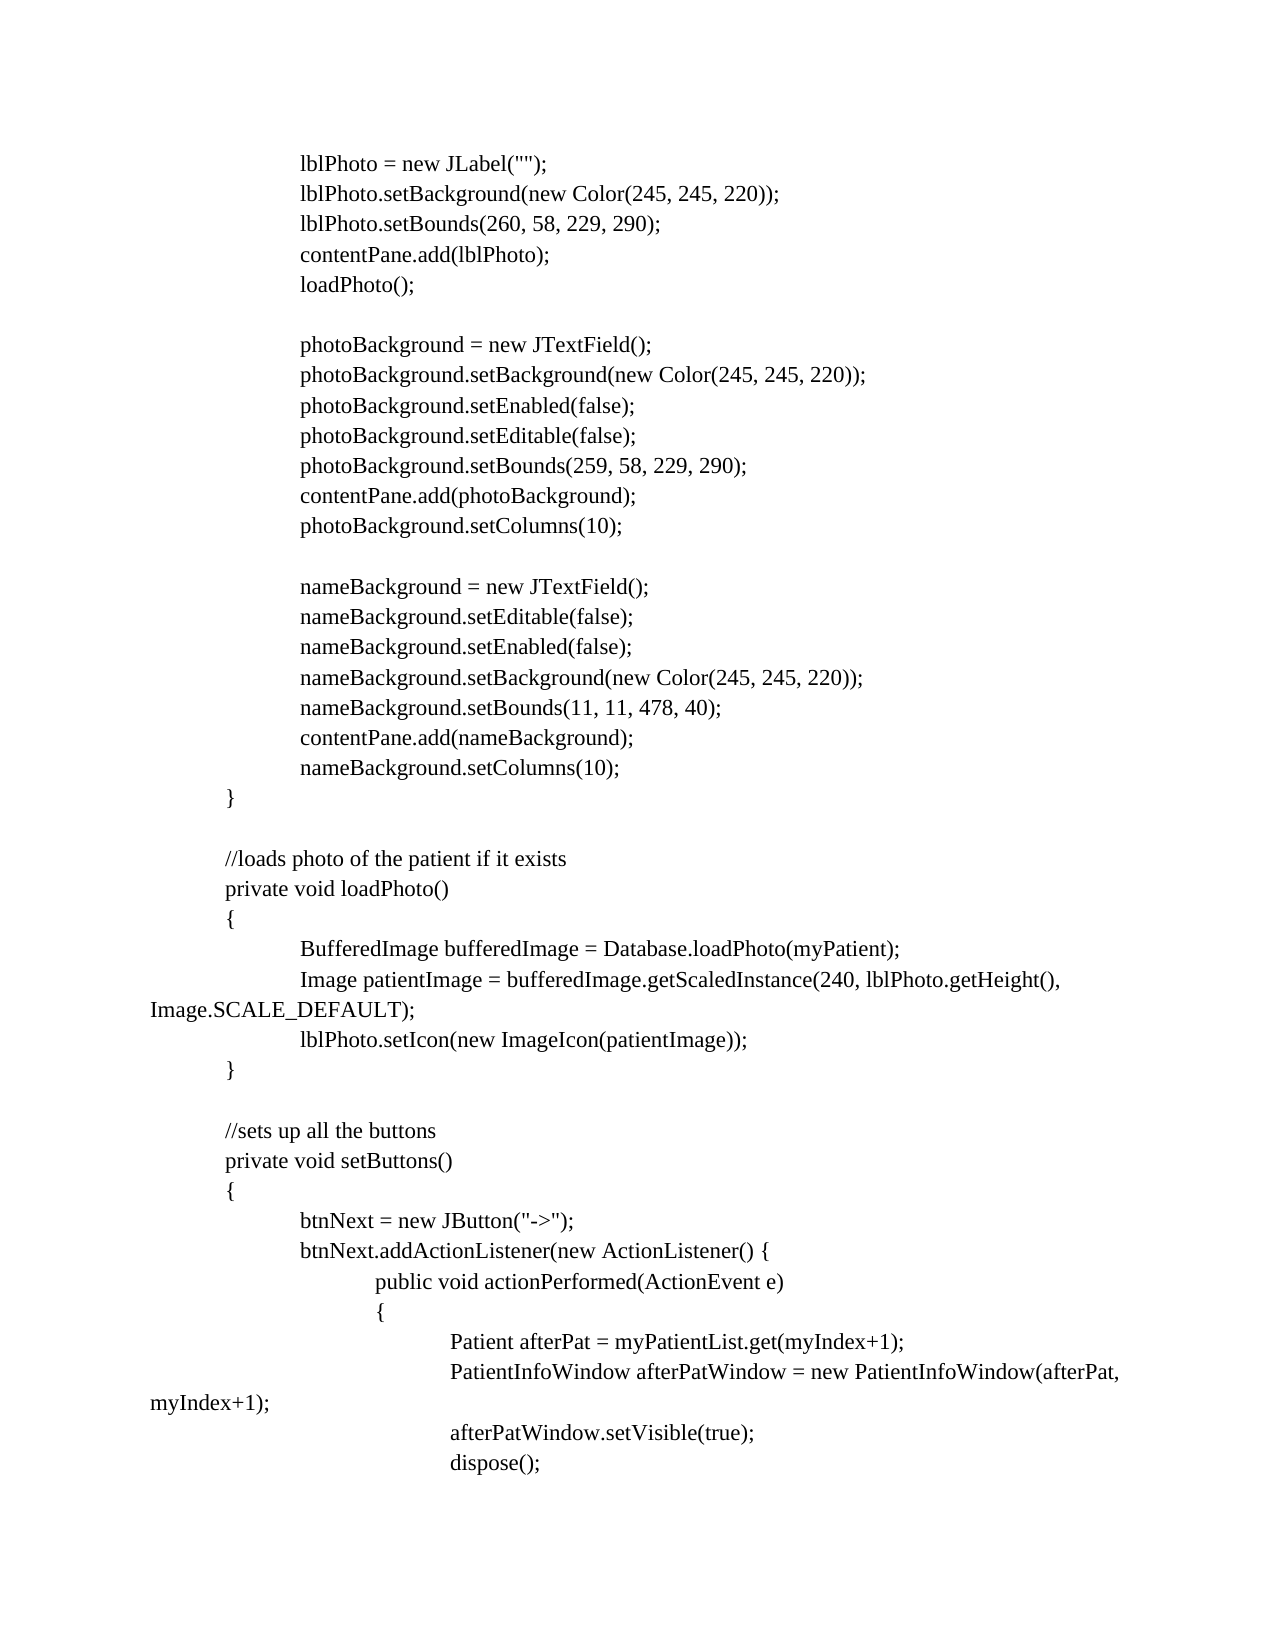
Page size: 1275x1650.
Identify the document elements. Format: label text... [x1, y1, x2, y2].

text photoBackground.setEnabled(false); [150, 392, 1125, 418]
text afterPatWindow.setVisible(true); [150, 1419, 1125, 1445]
text contentPane.add(photoBackground); [150, 482, 1125, 509]
text photoBackground.setColumns(10); [150, 512, 1125, 539]
text nameBackground.setEnabled(false); [150, 633, 1125, 660]
text lblPhoto.setBounds(260, 58, 229, 290); [150, 210, 1125, 237]
text photoBackground.setBounds(259, 58, 229, 290); [150, 452, 1125, 478]
text private void setButtons() [150, 1147, 1125, 1173]
text private void loadPhoto() [150, 875, 1125, 901]
text photoBackground = new JTextField(); [150, 331, 1125, 358]
text public void actionPerformed(ActionEvent e) [150, 1268, 1125, 1294]
text nameBackground.setBounds(11, 11, 478, 40); [150, 694, 1125, 720]
text BufferedImage bufferedImage = Database.loadPhoto(myPatient); [150, 935, 1125, 962]
text } [150, 784, 1125, 811]
text btnNext = new JButton("->"); [150, 1207, 1125, 1234]
text dispose(); [150, 1449, 1125, 1475]
text contentPane.add(nameBackground); [150, 724, 1125, 750]
text photoBackground.setBackground(new Color(245, 245, 220)); [150, 361, 1125, 388]
text nameBackground.setBackground(new Color(245, 245, 220)); [150, 663, 1125, 690]
text //loads photo of the patient if it exists [150, 845, 1125, 871]
text PatientInfoWindow afterPatWindow = new PatientInfoWindow(afterPat, myIndex+1); [150, 1358, 1125, 1415]
text Image patientImage = bufferedImage.getScaledInstance(240, lblPhoto.getHeight(), Image.SCALE_DEFAULT); [150, 966, 1125, 1022]
text Patient afterPat = myPatientList.get(myIndex+1); [150, 1328, 1125, 1354]
text contentPane.add(lblPhoto); [150, 241, 1125, 267]
text { [150, 1177, 1125, 1203]
text } [150, 1056, 1125, 1083]
text loadPhoto(); [150, 271, 1125, 297]
text nameBackground = new JTextField(); [150, 573, 1125, 599]
text lblPhoto.setBackground(new Color(245, 245, 220)); [150, 180, 1125, 207]
text { [150, 1298, 1125, 1324]
text nameBackground.setEditable(false); [150, 603, 1125, 629]
text lblPhoto.setIcon(new ImageIcon(patientImage)); [150, 1026, 1125, 1052]
text btnNext.addActionListener(new ActionListener() { [150, 1237, 1125, 1264]
text //sets up all the buttons [150, 1117, 1125, 1143]
text lblPhoto = new JLabel(""); [150, 150, 1125, 176]
text { [150, 905, 1125, 932]
text photoBackground.setEditable(false); [150, 422, 1125, 448]
text nameBackground.setColumns(10); [150, 754, 1125, 781]
